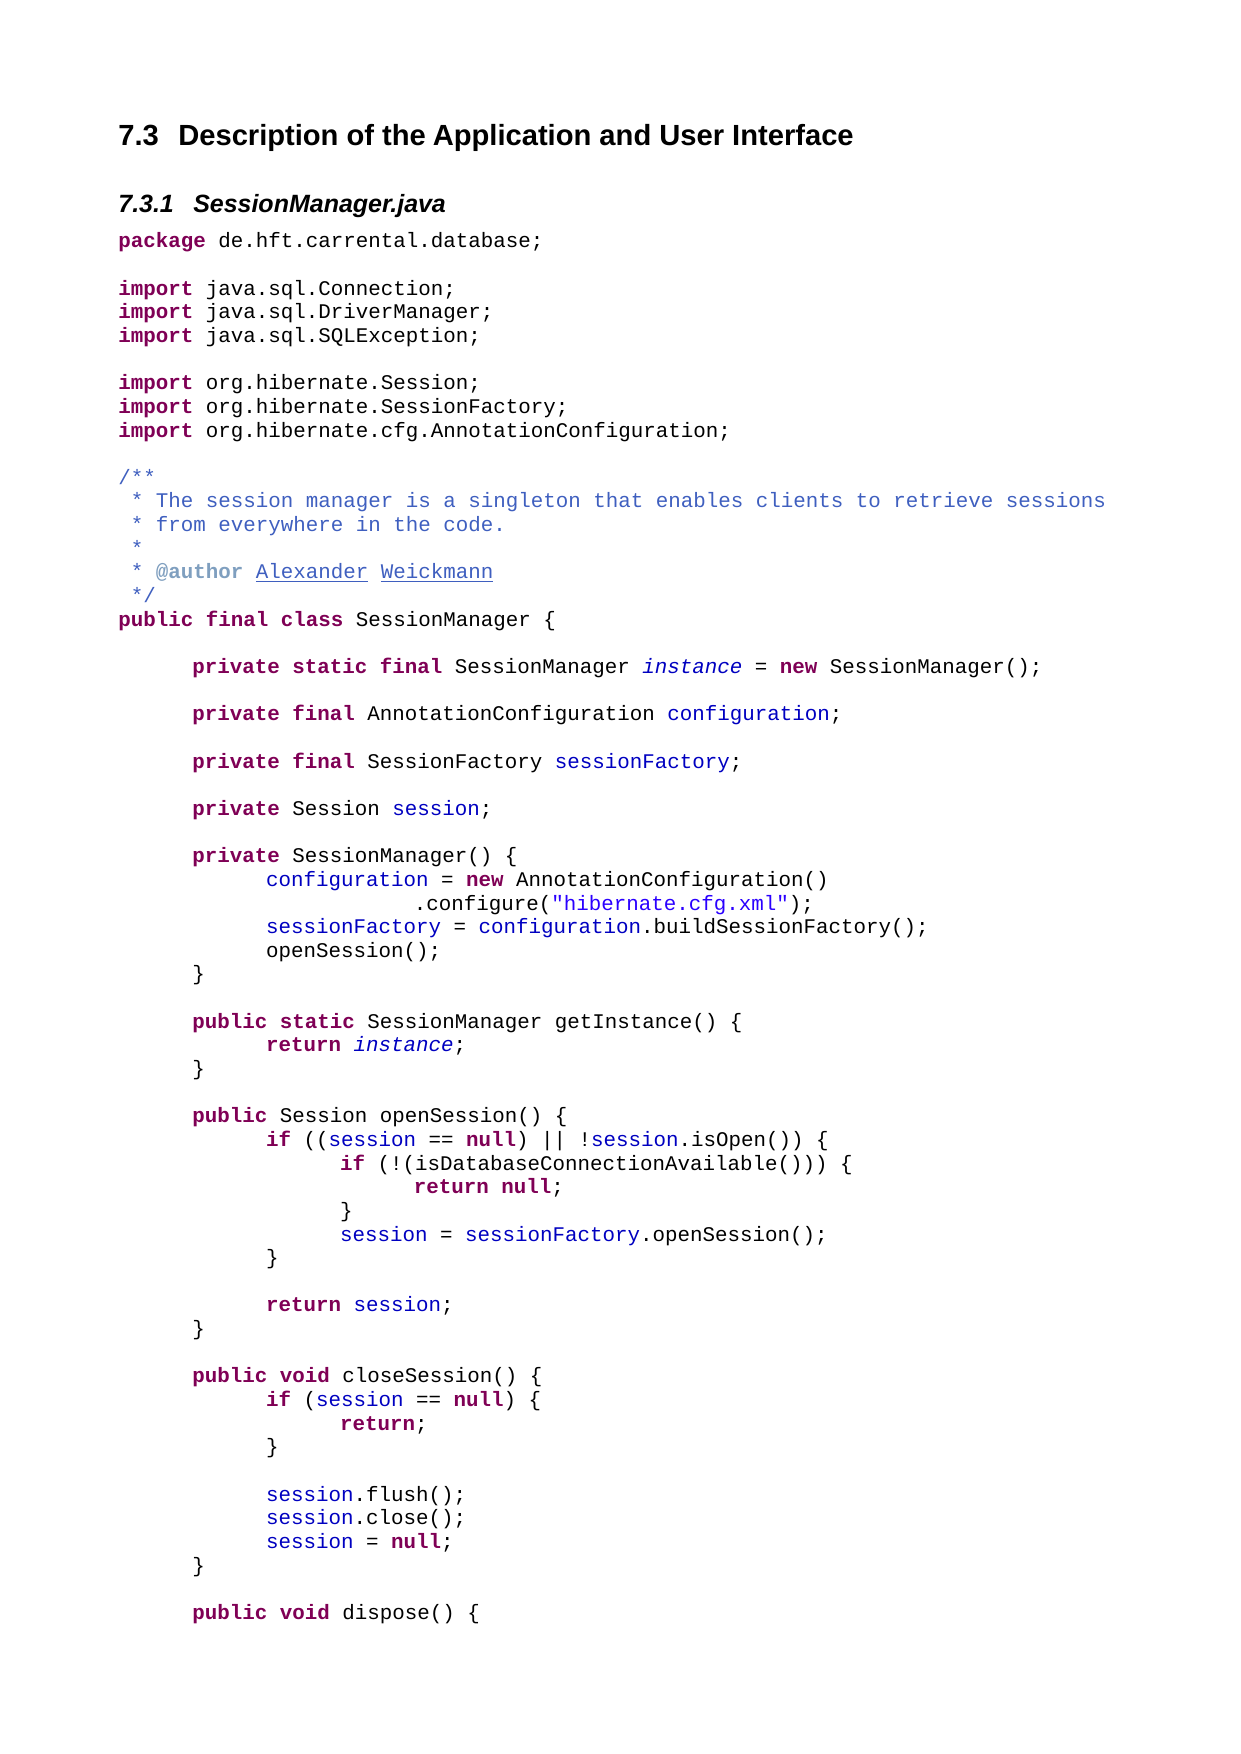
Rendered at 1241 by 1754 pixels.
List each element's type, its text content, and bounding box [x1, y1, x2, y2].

text return instance; [118, 1034, 1122, 1058]
text } [118, 1058, 1122, 1082]
text /** [118, 467, 1122, 491]
text private Session session; [118, 798, 1122, 822]
text } [118, 963, 1122, 987]
text * from everywhere in the code. [118, 514, 1122, 538]
text if (session == null) { [118, 1389, 1122, 1413]
text private final AnnotationConfiguration configuration; [118, 703, 1122, 727]
text session = null; [118, 1531, 1122, 1554]
subtitle Description of the Application and User Interface [118, 118, 1122, 152]
text return null; [118, 1176, 1122, 1200]
text return; [118, 1413, 1122, 1436]
text } [118, 1247, 1122, 1271]
text import java.sql.Connection; [118, 278, 1122, 301]
text openSession(); [118, 940, 1122, 963]
text * The session manager is a singleton that enables clients to retrieve sessions [118, 491, 1122, 514]
text if ((session == null) || !session.isOpen()) { [118, 1129, 1122, 1153]
text private static final SessionManager instance = new SessionManager(); [118, 656, 1122, 680]
text if (!(isDatabaseConnectionAvailable())) { [118, 1153, 1122, 1176]
text private SessionManager() { [118, 845, 1122, 869]
text session = sessionFactory.openSession(); [118, 1223, 1122, 1247]
text public static SessionManager getInstance() { [118, 1011, 1122, 1034]
text import org.hibernate.Session; [118, 372, 1122, 396]
text .configure("hibernate.cfg.xml"); [118, 892, 1122, 916]
text import java.sql.DriverManager; [118, 301, 1122, 325]
text * [118, 538, 1122, 561]
text } [118, 1200, 1122, 1223]
text session.flush(); [118, 1484, 1122, 1507]
text } [118, 1436, 1122, 1460]
subtitle SessionManager.java [118, 189, 1122, 218]
text private final SessionFactory sessionFactory; [118, 751, 1122, 774]
text session.close(); [118, 1507, 1122, 1531]
text package de.hft.carrental.database; [118, 230, 1122, 254]
text return session; [118, 1294, 1122, 1318]
text import org.hibernate.SessionFactory; [118, 396, 1122, 419]
text } [118, 1554, 1122, 1578]
text public final class SessionManager { [118, 609, 1122, 632]
text public void closeSession() { [118, 1365, 1122, 1389]
text import java.sql.SQLException; [118, 325, 1122, 349]
text public void dispose() { [118, 1602, 1122, 1626]
text public Session openSession() { [118, 1105, 1122, 1129]
text configuration = new AnnotationConfiguration() [118, 869, 1122, 892]
text * @author Alexander Weickmann [118, 561, 1122, 585]
text */ [118, 585, 1122, 609]
text import org.hibernate.cfg.AnnotationConfiguration; [118, 419, 1122, 443]
text } [118, 1318, 1122, 1342]
text sessionFactory = configuration.buildSessionFactory(); [118, 916, 1122, 940]
